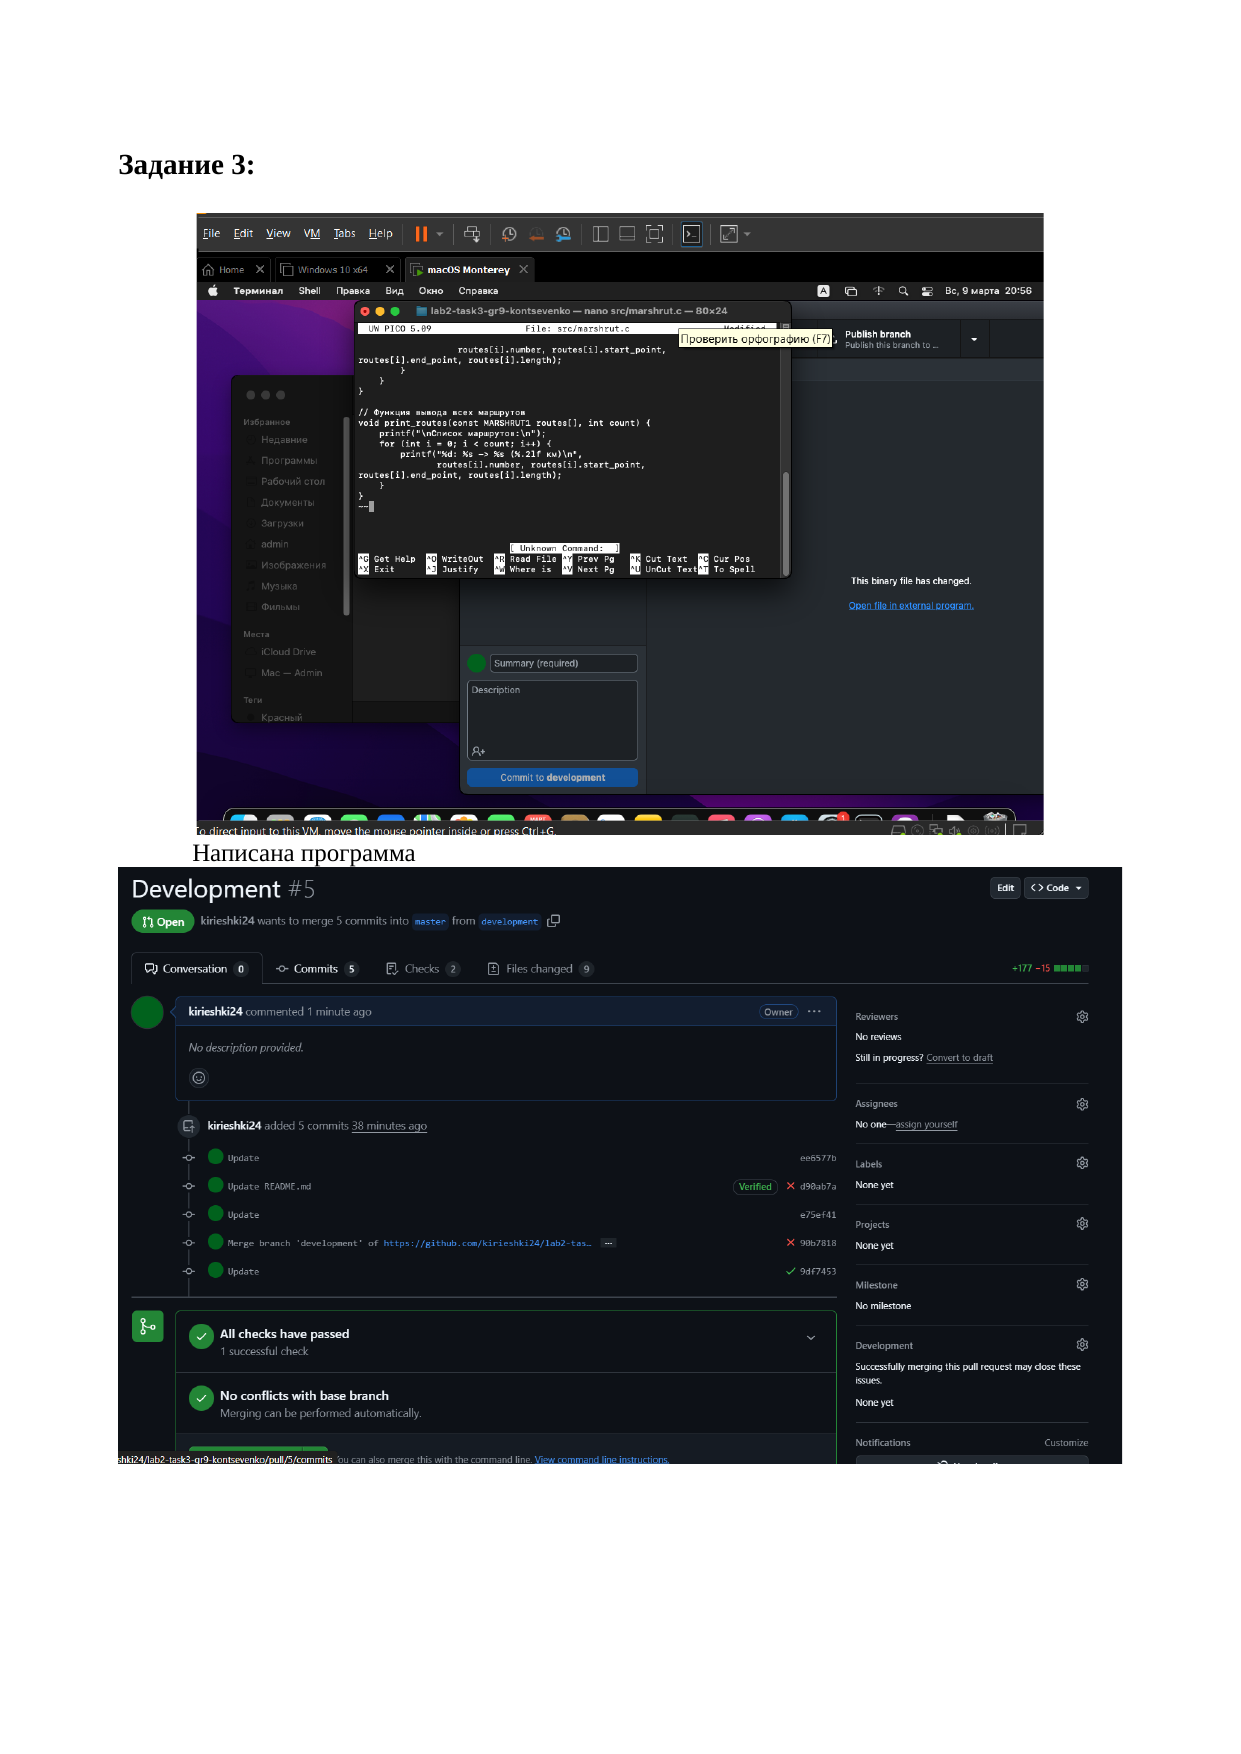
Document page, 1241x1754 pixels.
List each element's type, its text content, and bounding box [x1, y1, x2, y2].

text Написана программа [118, 214, 1122, 867]
picture [196, 213, 1044, 835]
picture [118, 867, 1123, 1464]
text Задание 3: [118, 147, 1122, 180]
